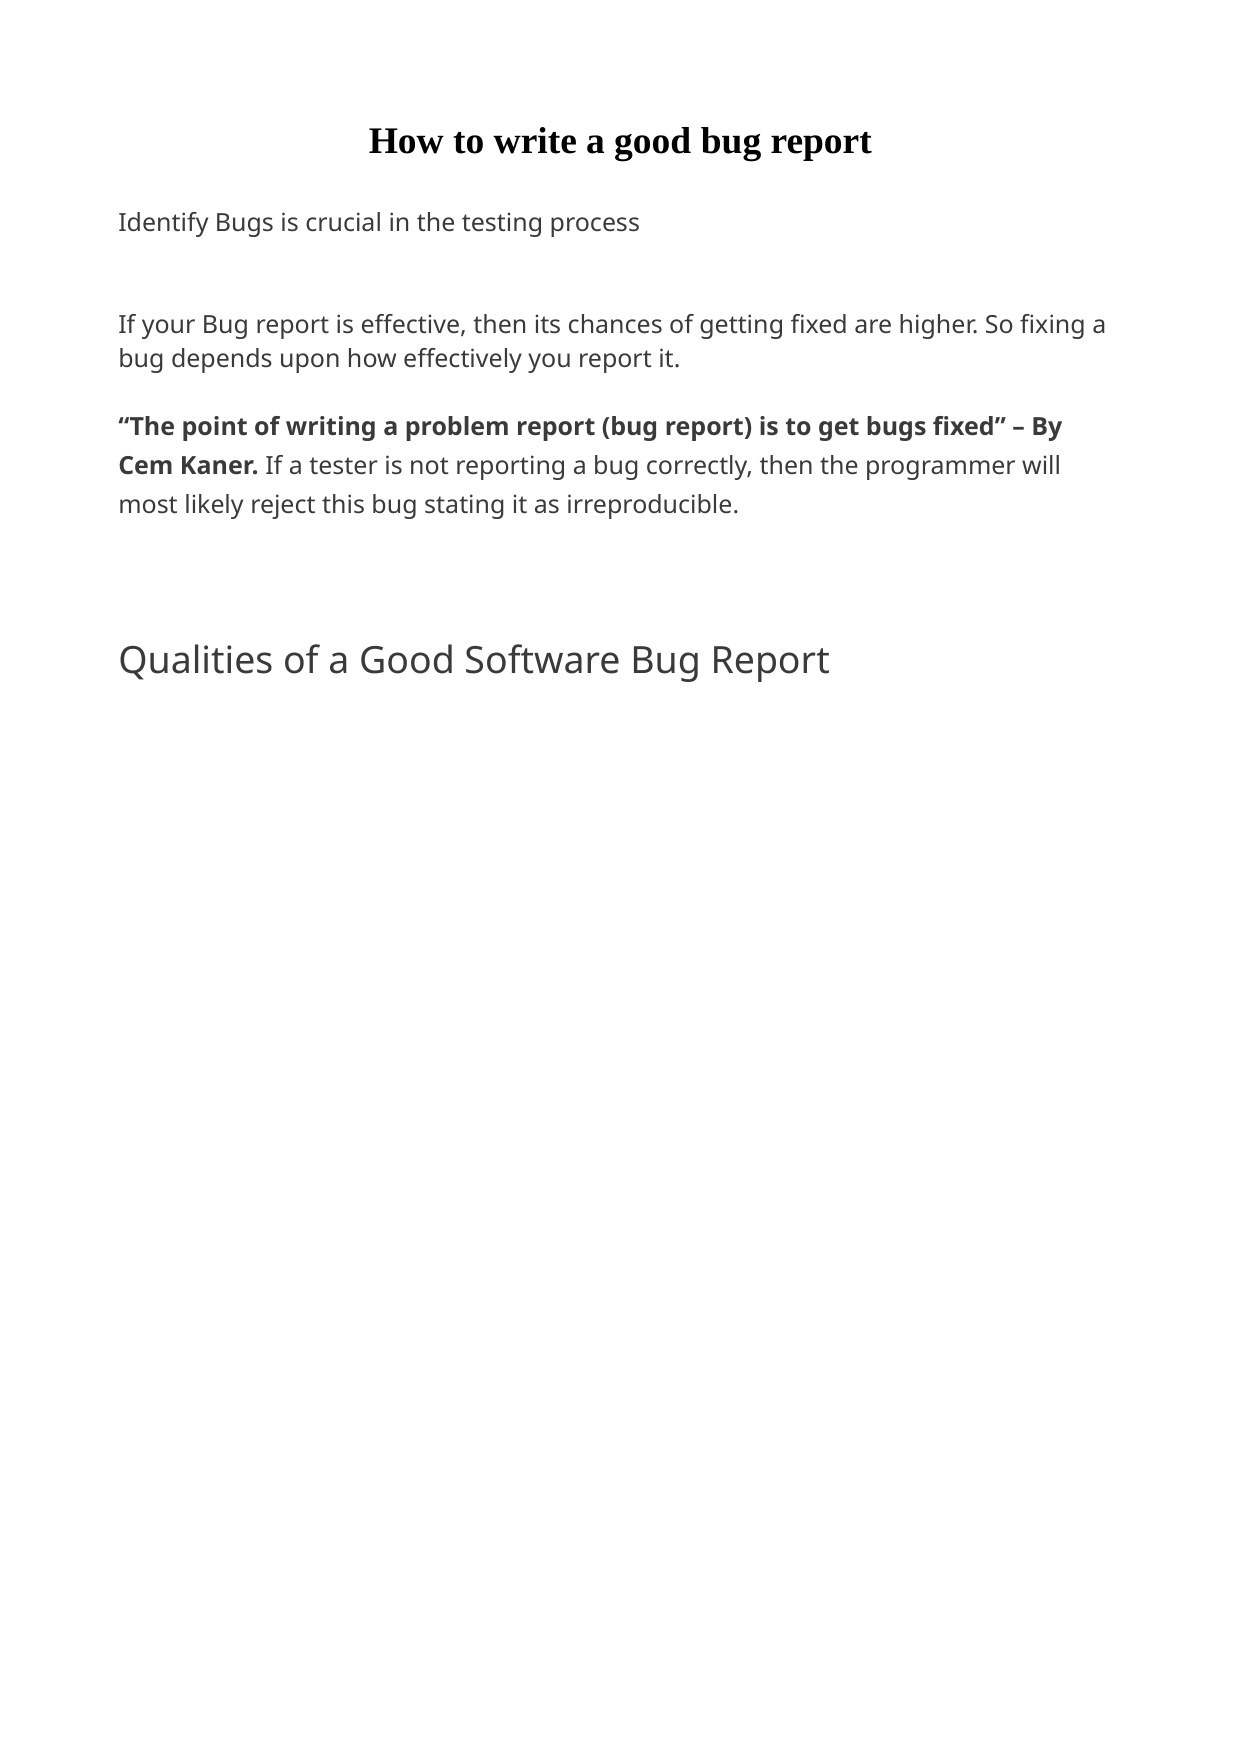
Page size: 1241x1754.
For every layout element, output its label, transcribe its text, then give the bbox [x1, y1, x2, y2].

text Identify Bugs is crucial in the testing process [118, 204, 1122, 238]
subtitle Qualities of a Good Software Bug Report [118, 634, 1122, 685]
text How to write a good bug report [118, 118, 1122, 161]
text If your Bug report is effective, then its chances of getting fixed are higher. So fixing a bug depends upon how effectively you report it. [118, 307, 1122, 375]
text “The point of writing a problem report (bug report) is to get bugs fixed” – By Cem Kaner. If a tester is not reporting a bug correctly, then the programmer will most likely reject this bug stating it as irreproducible. [118, 409, 1122, 521]
